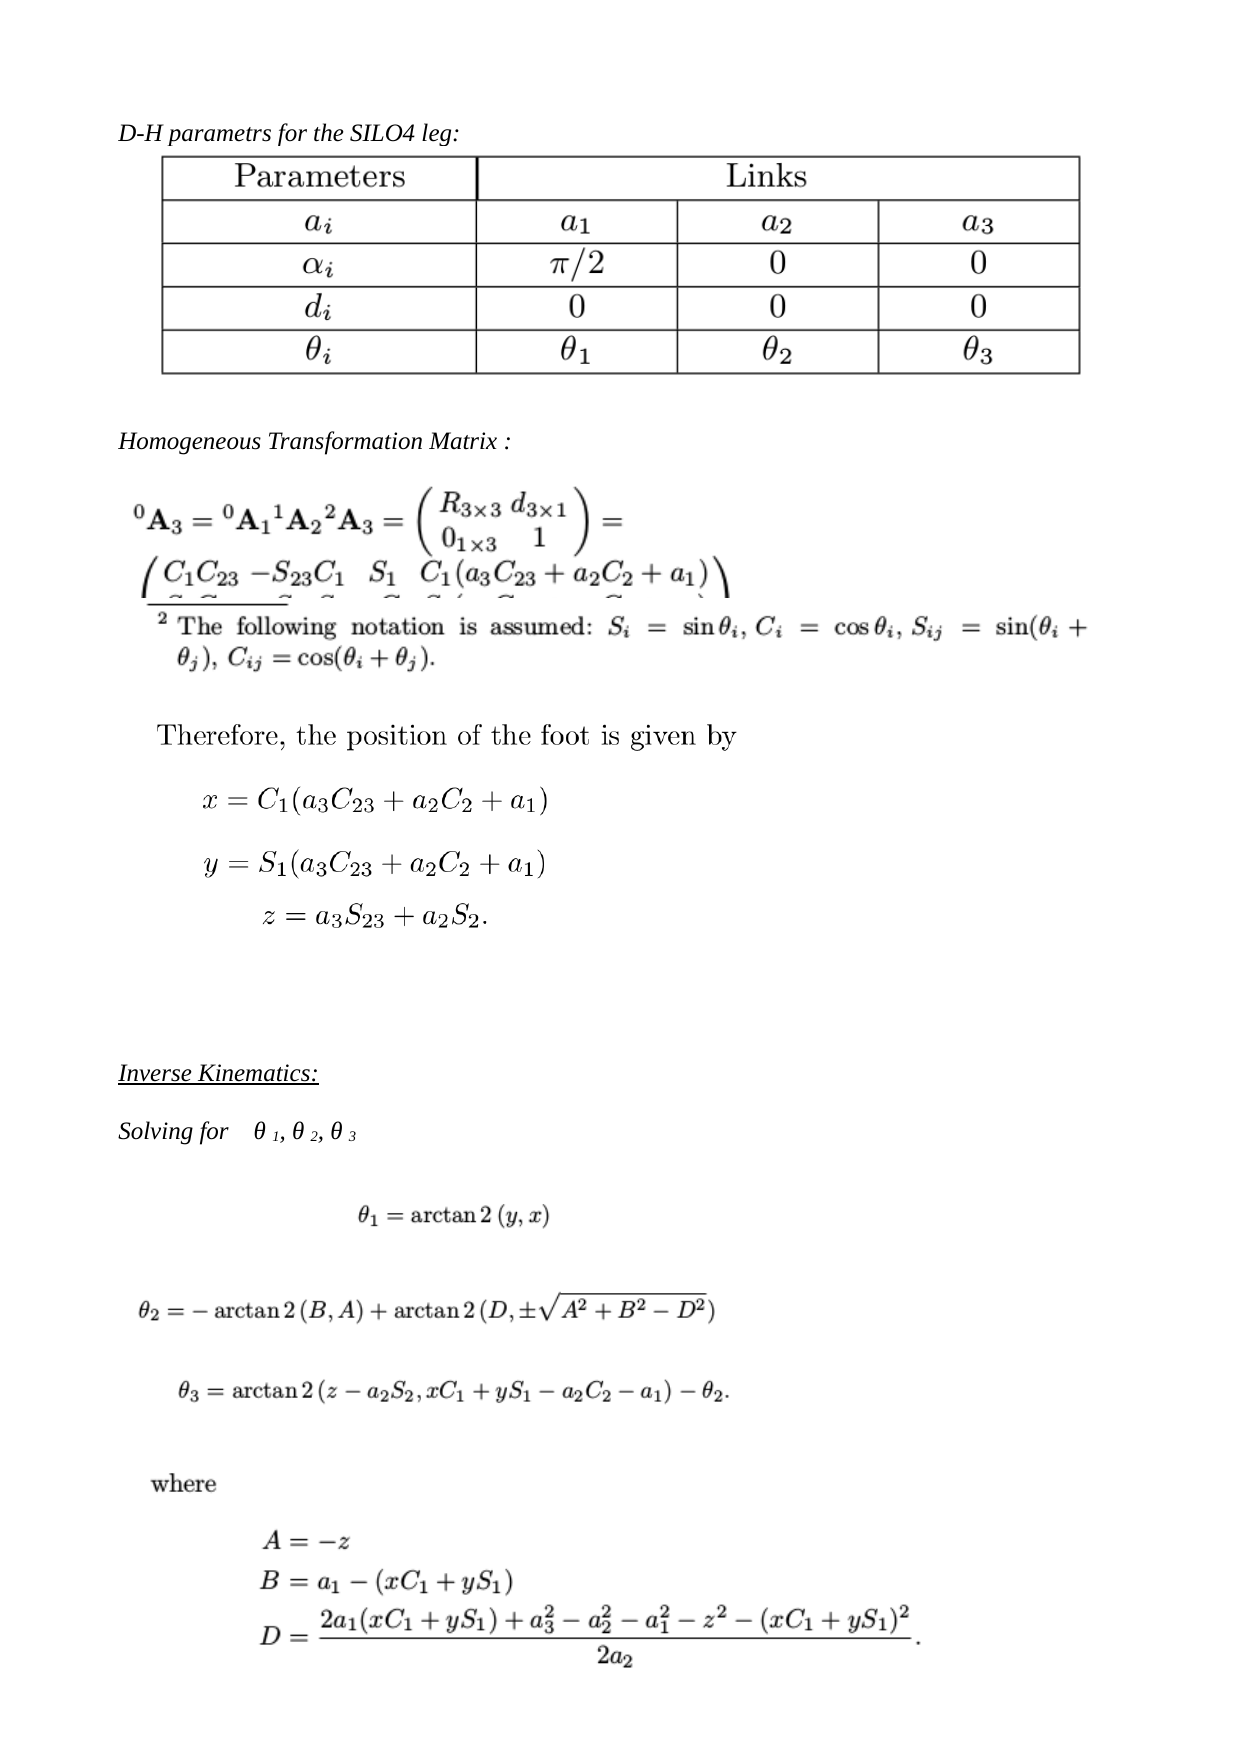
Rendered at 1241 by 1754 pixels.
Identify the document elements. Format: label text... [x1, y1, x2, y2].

picture [43, 484, 1123, 941]
text Homogeneous Transformation Matrix : [118, 426, 1122, 455]
text Solving for θ 1, θ 2, θ 3 [118, 1116, 1122, 1145]
picture [59, 1203, 756, 1425]
picture [118, 1462, 959, 1682]
text Inverse Kinematics: [118, 1058, 1122, 1087]
picture [118, 146, 1123, 398]
text D-H parametrs for the SILO4 leg: [118, 118, 1122, 146]
